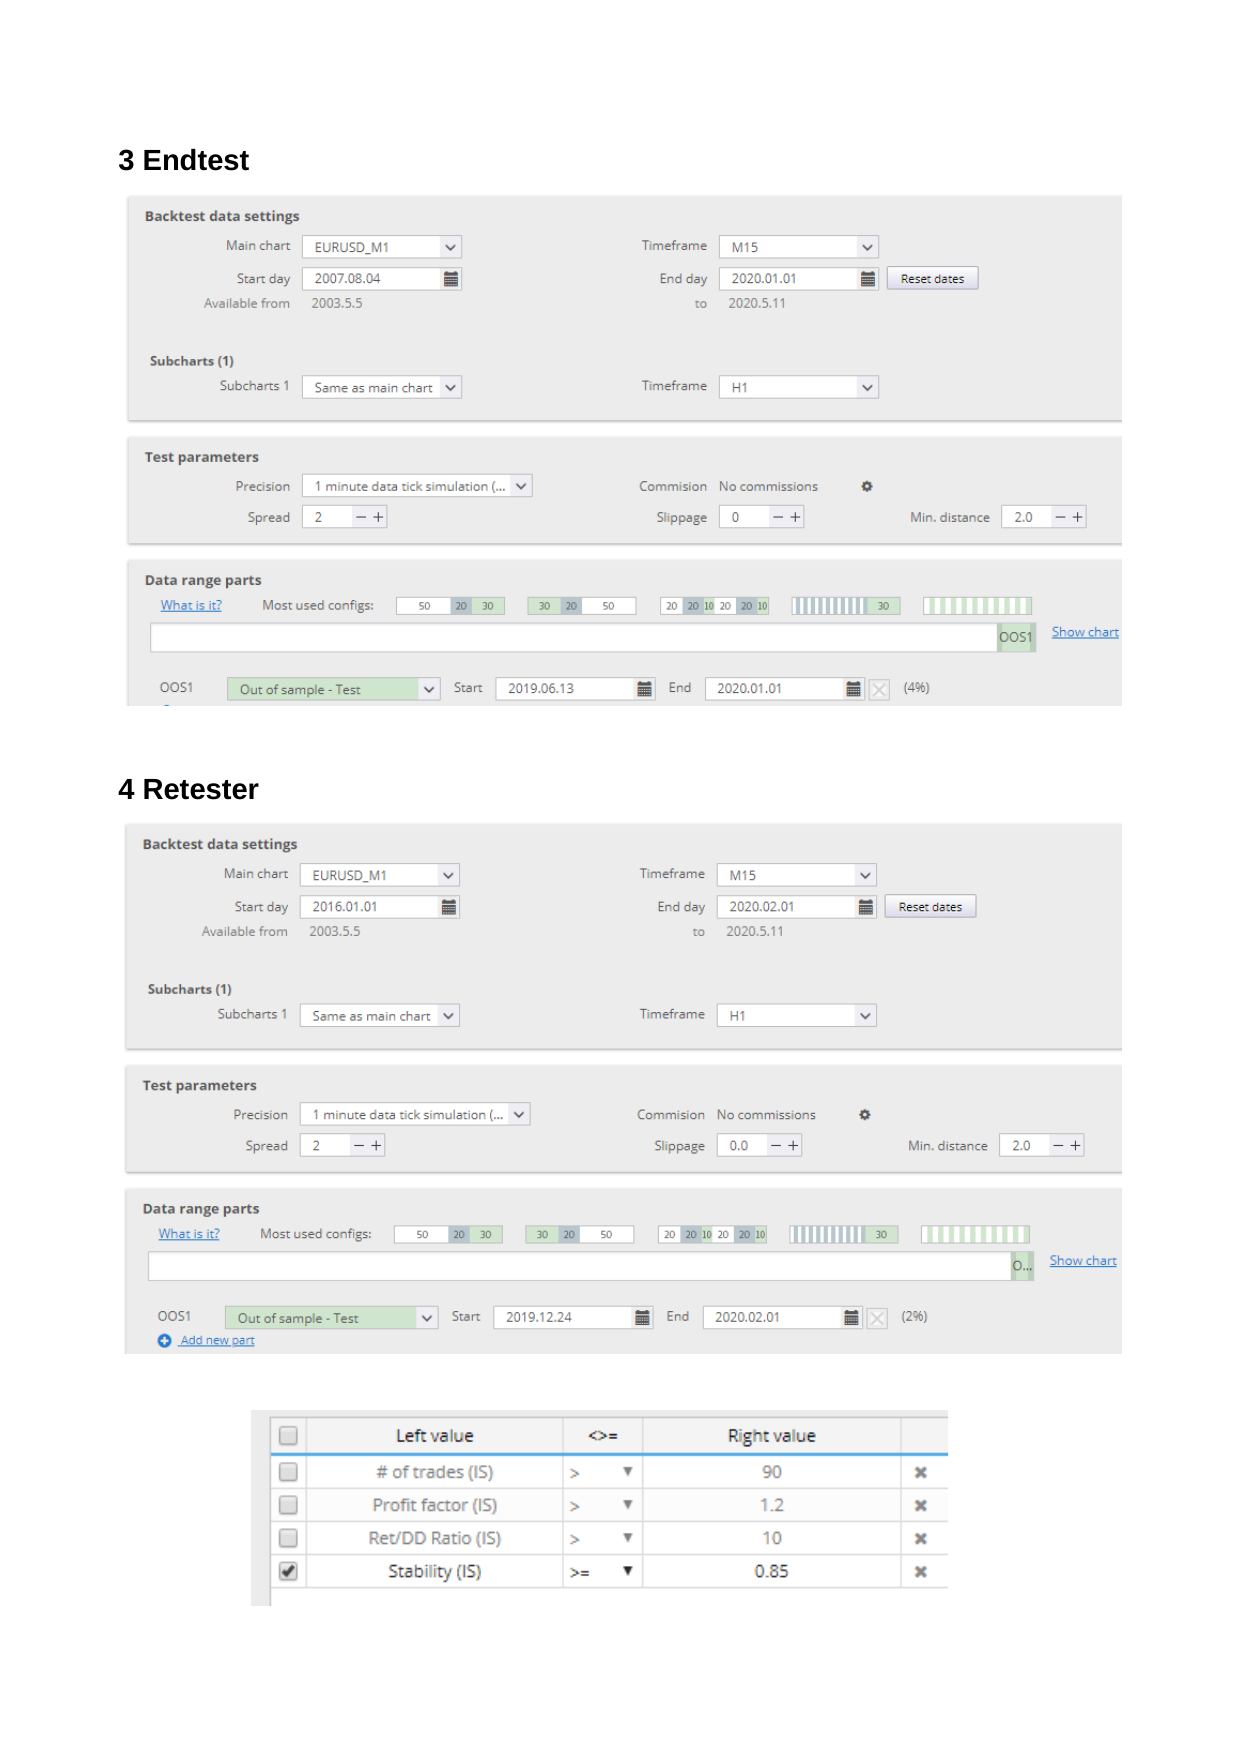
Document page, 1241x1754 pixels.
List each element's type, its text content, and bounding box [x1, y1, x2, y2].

picture [118, 189, 1122, 706]
subtitle 3 Endtest [118, 143, 1122, 177]
picture [251, 1410, 949, 1606]
subtitle 4 Retester [118, 772, 1122, 805]
picture [118, 817, 1122, 1354]
